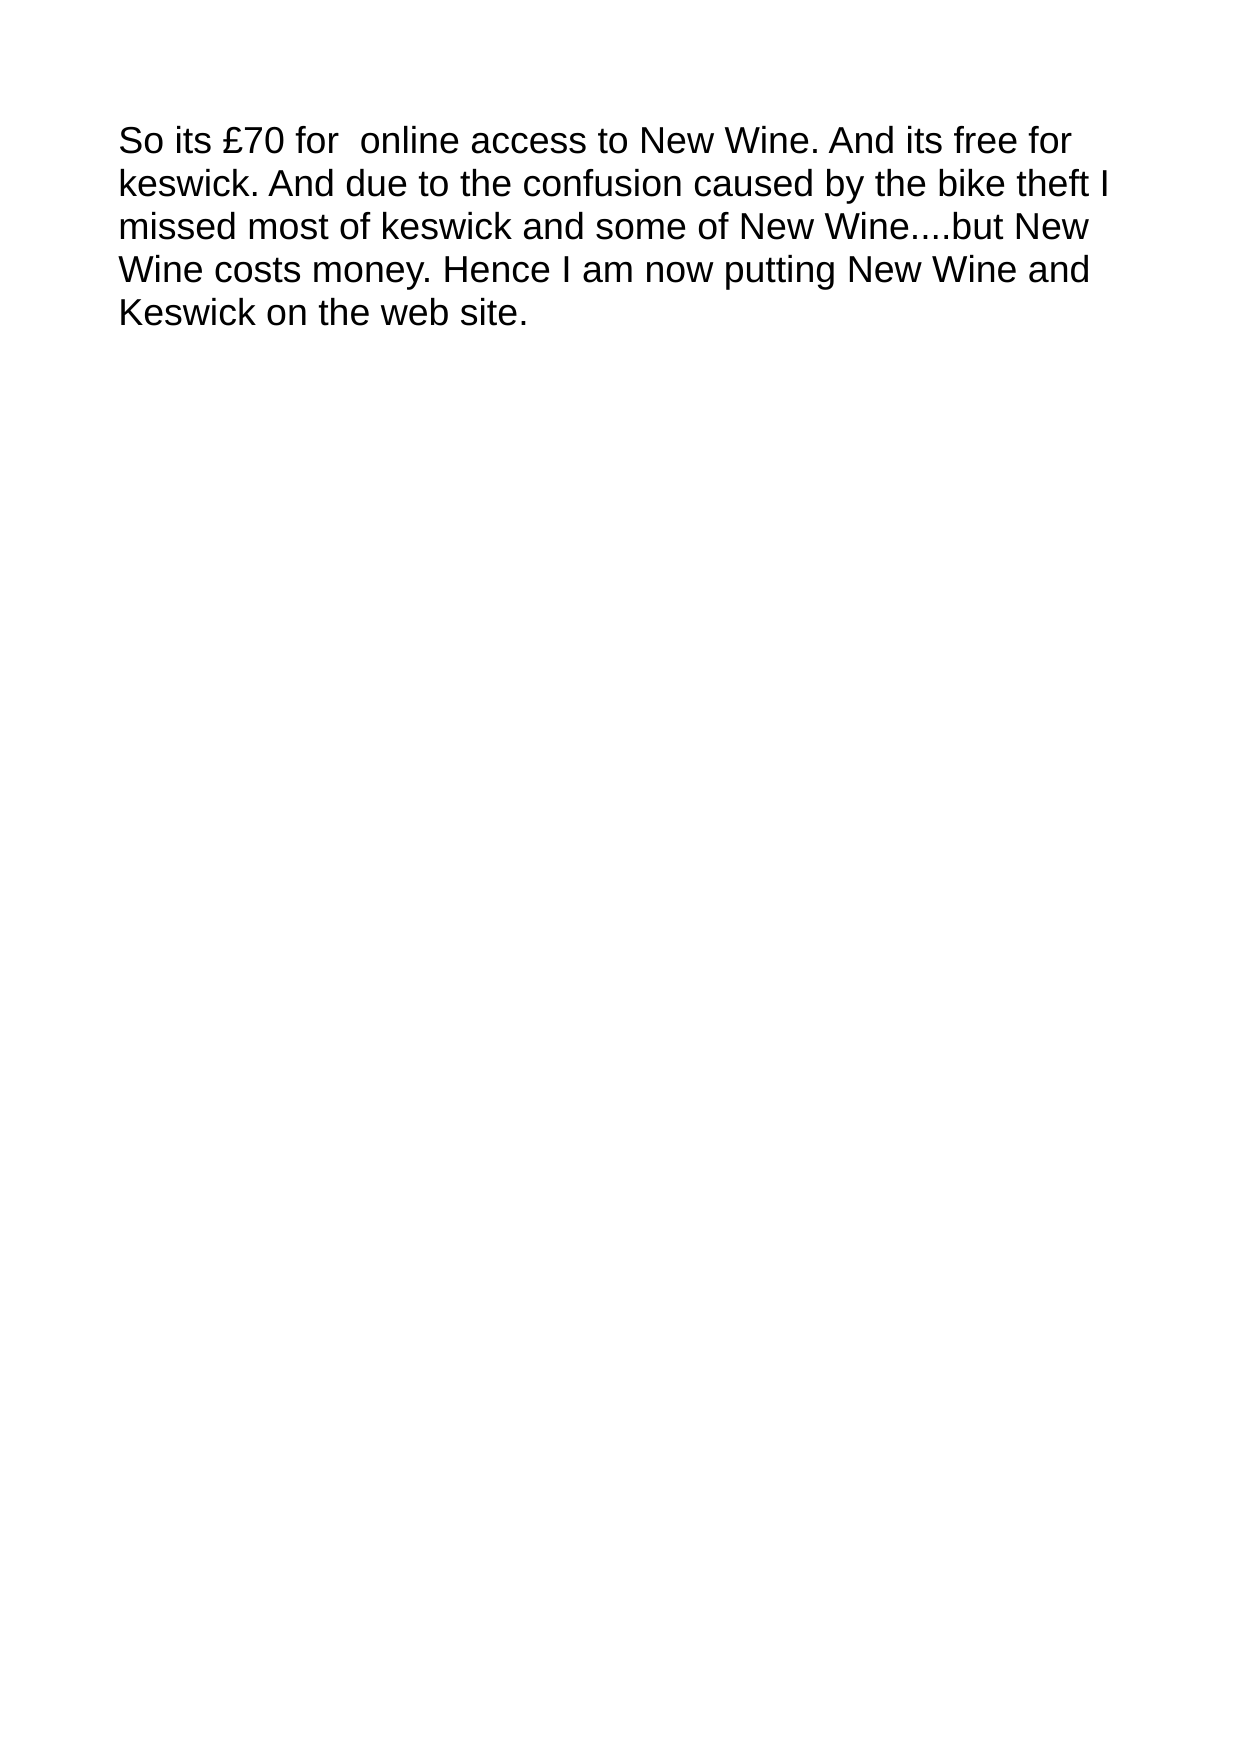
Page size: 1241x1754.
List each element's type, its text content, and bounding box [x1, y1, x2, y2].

text So its £70 for online access to New Wine. And its free for keswick. And due to the confusion caused by the bike theft I missed most of keswick and some of New Wine....but New Wine costs money. Hence I am now putting New Wine and Keswick on the web site. [118, 118, 1122, 334]
